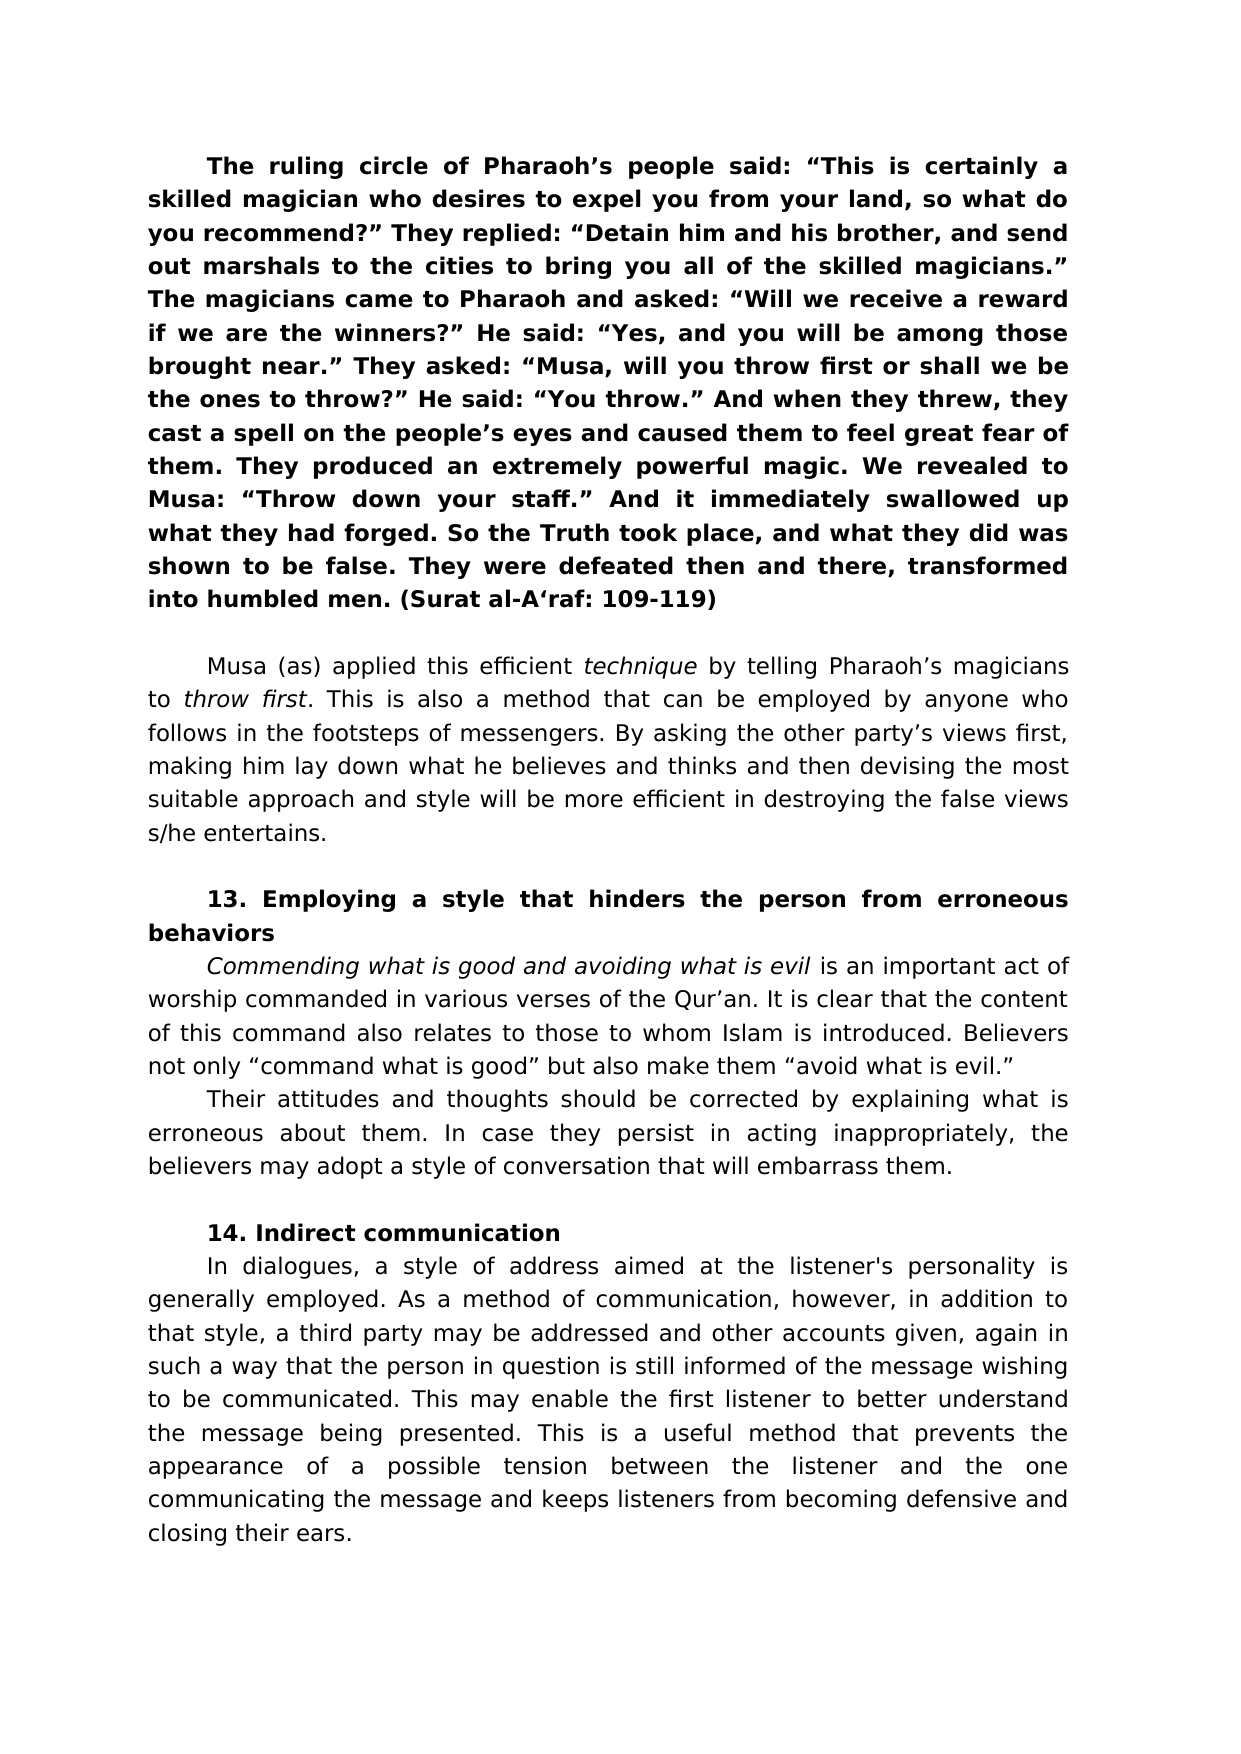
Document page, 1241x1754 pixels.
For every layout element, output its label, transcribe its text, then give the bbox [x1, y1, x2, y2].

text Their attitudes and thoughts should be corrected by explaining what is erroneous about them. In case they persist in acting inappropriately, the believers may adopt a style of conversation that will embarrass them. [148, 1081, 1070, 1181]
text The ruling circle of Pharaoh’s people said: “This is certainly a skilled magician who desires to expel you from your land, so what do you recommend?” They replied: “Detain him and his brother, and send out marshals to the cities to bring you all of the skilled magicians.” The magicians came to Pharaoh and asked: “Will we receive a reward if we are the winners?” He said: “Yes, and you will be among those brought near.” They asked: “Musa, will you throw first or shall we be the ones to throw?” He said: “You throw.” And when they threw, they cast a spell on the people’s eyes and caused them to feel great fear of them. They produced an extremely powerful magic. We revealed to Musa: “Throw down your staff.” And it immediately swallowed up what they had forged. So the Truth took place, and what they did was shown to be false. They were defeated then and there, transformed into humbled men. (Surat al-A‘raf: 109-119) [148, 148, 1070, 614]
text 13. Employing a style that hinders the person from erroneous behaviors [148, 881, 1070, 948]
text Commending what is good and avoiding what is evil is an important act of worship commanded in various verses of the Qur’an. It is clear that the content of this command also relates to those to whom Islam is introduced. Believers not only “command what is good” but also make them “avoid what is evil.” [148, 948, 1070, 1081]
text 14. Indirect communication [148, 1214, 1070, 1248]
text Musa (as) applied this efficient technique by telling Pharaoh’s magicians to throw first. This is also a method that can be employed by anyone who follows in the footsteps of messengers. By asking the other party’s views first, making him lay down what he believes and thinks and then devising the most suitable approach and style will be more efficient in destroying the false views s/he entertains. [148, 648, 1070, 848]
text In dialogues, a style of address aimed at the listener's personality is generally employed. As a method of communication, however, in addition to that style, a third party may be addressed and other accounts given, again in such a way that the person in question is still informed of the message wishing to be communicated. This may enable the first listener to better understand the message being presented. This is a useful method that prevents the appearance of a possible tension between the listener and the one communicating the message and keeps listeners from becoming defensive and closing their ears. [148, 1248, 1070, 1548]
